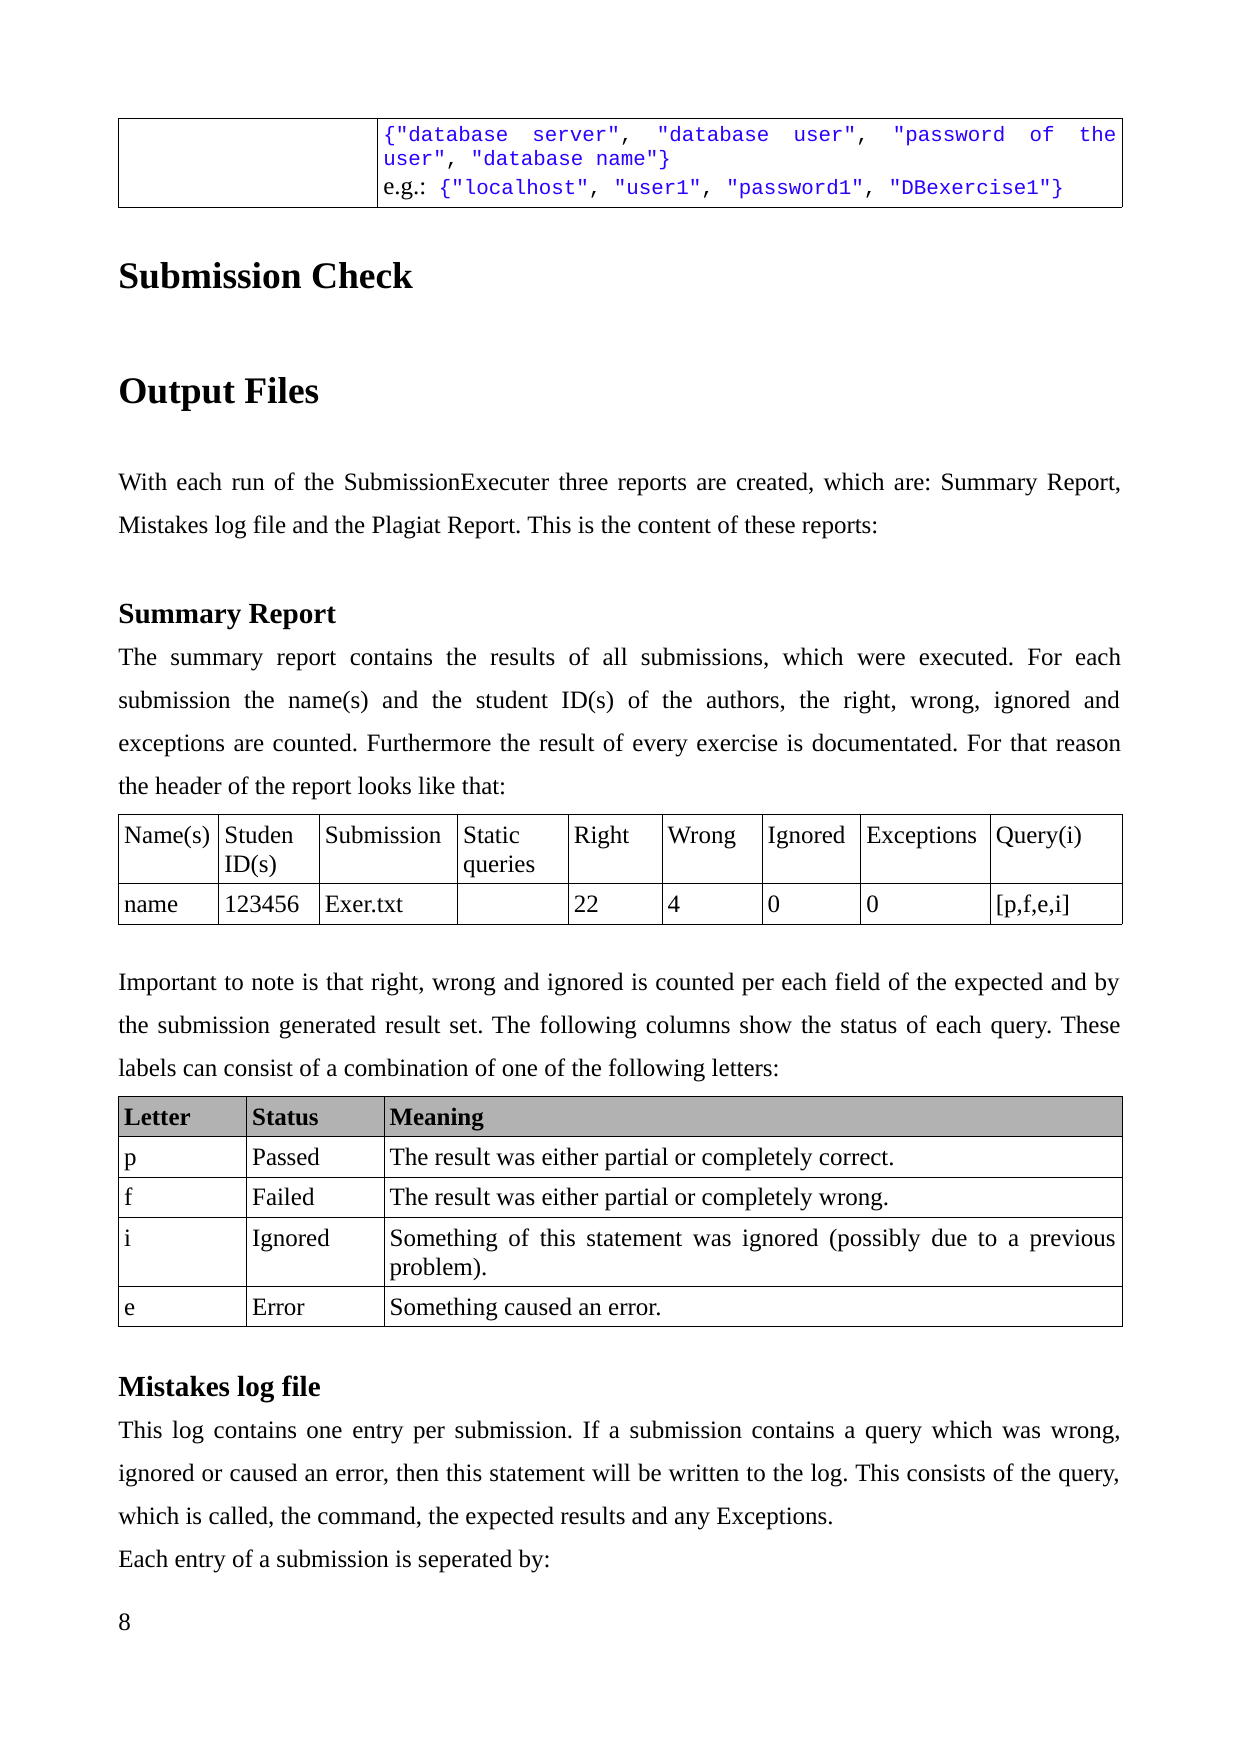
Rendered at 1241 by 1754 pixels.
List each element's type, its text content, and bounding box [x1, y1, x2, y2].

table_cell Failed [247, 1178, 384, 1217]
table_cell 4 [663, 884, 762, 923]
table_cell [458, 884, 568, 923]
text Important to note is that right, wrong and ignored is counted per each field of the expected and by the submission generated result set. The following columns show the status of each query. These labels can consist of a combination of one of the following letters: [118, 967, 1122, 1082]
table_cell Error [247, 1287, 384, 1326]
table_header Meaning [385, 1097, 1122, 1136]
text This log contains one entry per submission. If a submission contains a query which was wrong, ignored or caused an error, then this statement will be written to the log. This consists of the query, which is called, the command, the expected results and any Exceptions. [118, 1415, 1122, 1530]
table_cell Something of this statement was ignored (possibly due to a previous problem). [385, 1218, 1122, 1286]
table_cell Exer.txt [320, 884, 457, 923]
table_cell [p,f,e,i] [991, 884, 1122, 923]
table_header Studen ID(s) [219, 815, 319, 883]
table_header Static queries [458, 815, 568, 883]
text Each entry of a submission is seperated by: [118, 1544, 1122, 1573]
table_header Query(i) [991, 815, 1122, 883]
table_cell {"database server", "database user", "password of the user", "database name"} e.g.: {"localhost", "user1", "password1", "DBexercise1"} [378, 119, 1122, 207]
table_header Status [247, 1097, 384, 1136]
table_cell The result was either partial or completely correct. [385, 1137, 1122, 1177]
table_header Name(s) [119, 815, 218, 883]
table_cell 123456 [219, 884, 319, 923]
table_cell Something caused an error. [385, 1287, 1122, 1326]
table_cell i [119, 1218, 246, 1286]
table_cell 22 [569, 884, 662, 923]
table_cell The result was either partial or completely wrong. [385, 1178, 1122, 1217]
table_cell name [119, 884, 218, 923]
table_header Letter [119, 1097, 246, 1136]
text With each run of the SubmissionExecuter three reports are created, which are: Summary Report, Mistakes log file and the Plagiat Report. This is the content of these reports: [118, 467, 1122, 539]
text Output Files [118, 369, 1122, 412]
table_cell 0 [861, 884, 990, 923]
table_header Exceptions [861, 815, 990, 883]
table_header Submission [320, 815, 457, 883]
text Submission Check [118, 253, 1122, 296]
table_cell p [119, 1137, 246, 1177]
table_header Wrong [663, 815, 762, 883]
table_cell Passed [247, 1137, 384, 1177]
table_cell [119, 119, 377, 207]
table_cell f [119, 1178, 246, 1217]
text Summary Report [118, 596, 1122, 630]
text The summary report contains the results of all submissions, which were executed. For each submission the name(s) and the student ID(s) of the authors, the right, wrong, ignored and exceptions are counted. Furthermore the result of every exercise is documentated. For that reason the header of the report looks like that: [118, 642, 1122, 800]
table_cell e [119, 1287, 246, 1326]
table_header Ignored [763, 815, 860, 883]
table_cell 0 [763, 884, 860, 923]
table_header Right [569, 815, 662, 883]
text Mistakes log file [118, 1369, 1122, 1403]
table_cell Ignored [247, 1218, 384, 1286]
